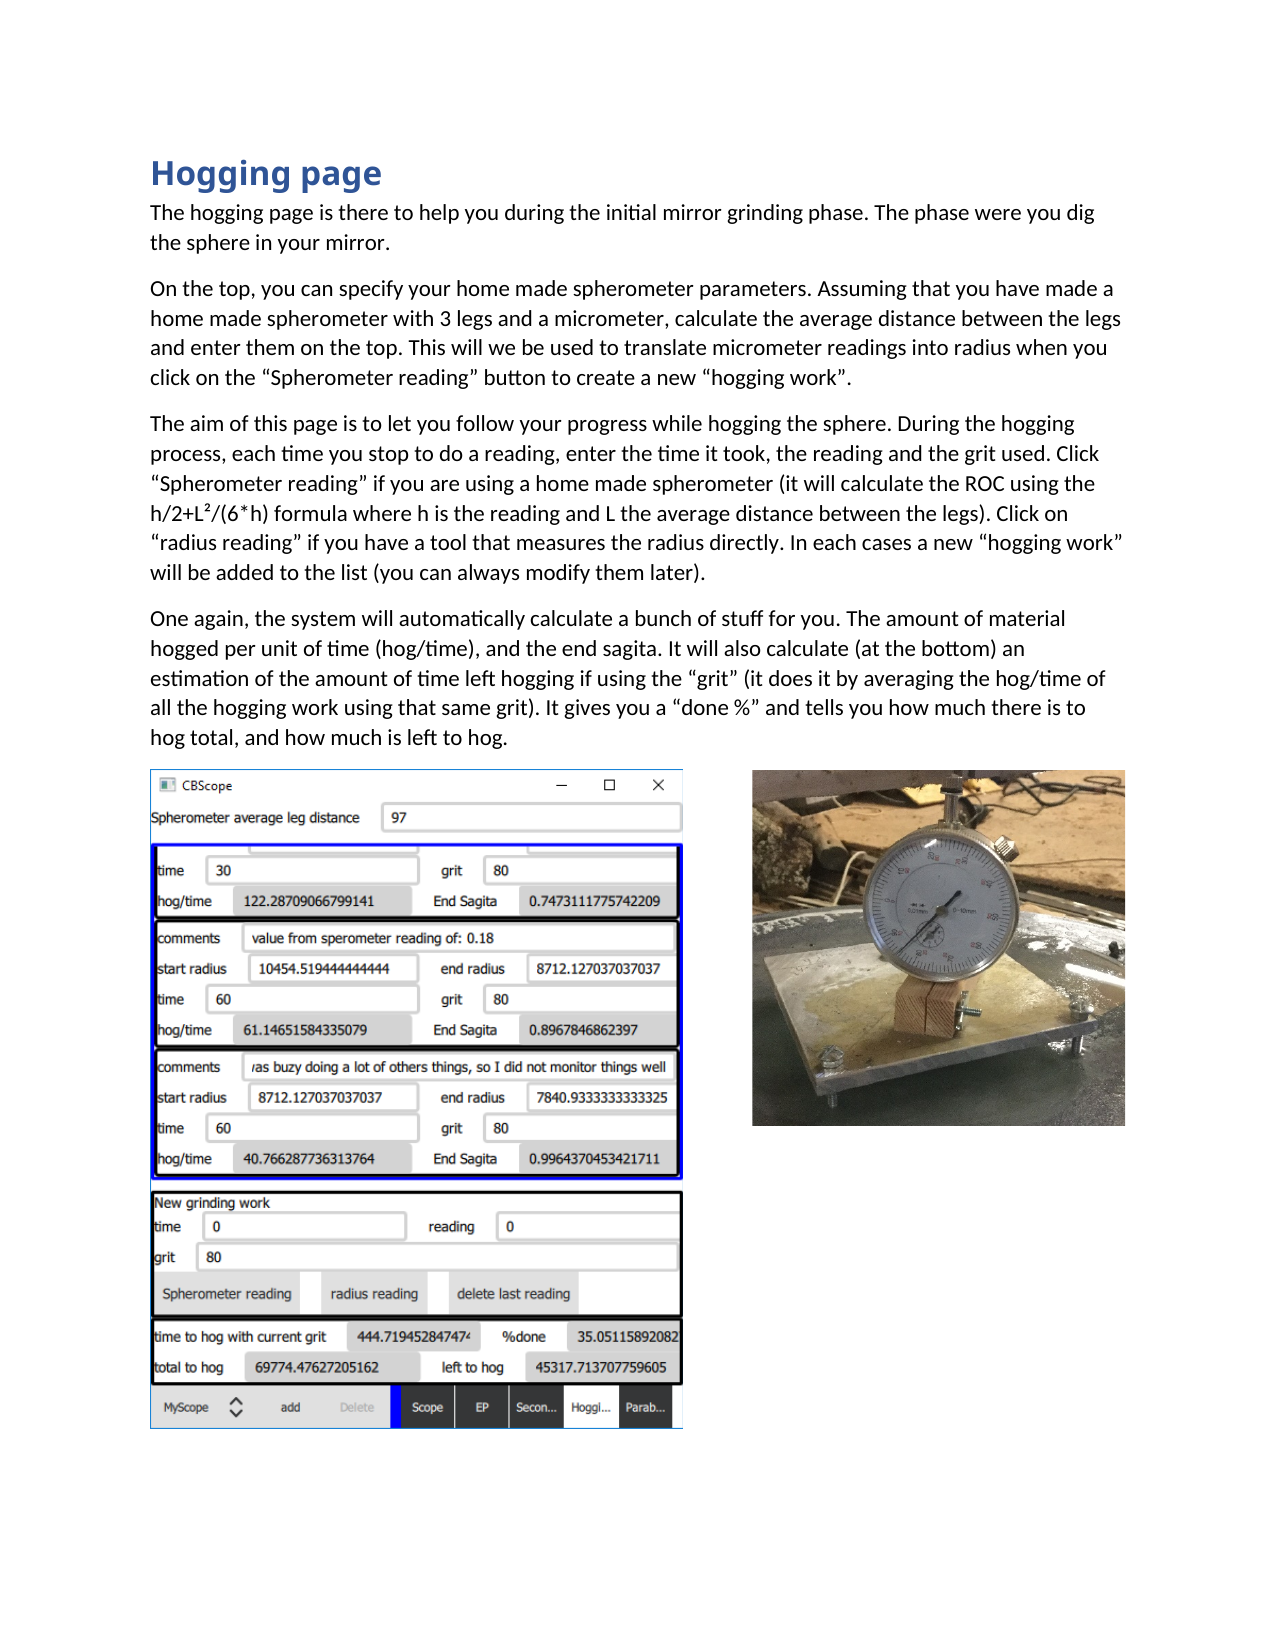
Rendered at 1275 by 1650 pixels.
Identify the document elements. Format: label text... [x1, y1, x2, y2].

text On the top, you can specify your home made spherometer parameters. Assuming that you have made a home made spherometer with 3 legs and a micrometer, calculate the average distance between the legs and enter them on the top. This will we be used to translate micrometer readings into radius when you click on the “Spherometer reading” button to create a new “hogging work”. [150, 274, 1125, 391]
text One again, the system will automatically calculate a bunch of stuff for you. The amount of material hogged per unit of time (hog/time), and the end sagita. It will also calculate (at the bottom) an estimation of the amount of time left hogging if using the “grit” (it does it by averaging the hog/time of all the hogging work using that same grit). It gives you a “done %” and tells you how much there is to hog total, and how much is left to hog. [150, 604, 1125, 751]
text The aim of this page is to let you follow your progress while hogging the sphere. During the hogging process, each time you stop to do a reading, enter the time it took, the reading and the grit used. Click “Spherometer reading” if you are using a home made spherometer (it will calculate the ROC using the h/2+L²/(6*h) formula where h is the reading and L the average distance between the legs). Click on “radius reading” if you have a tool that measures the radius directly. In each cases a new “hogging work” will be added to the list (you can always modify them later). [150, 409, 1125, 586]
subtitle Hogging page [150, 150, 1125, 195]
text The hogging page is there to help you during the initial mirror grinding phase. The phase were you dig the sphere in your mirror. [150, 198, 1125, 256]
